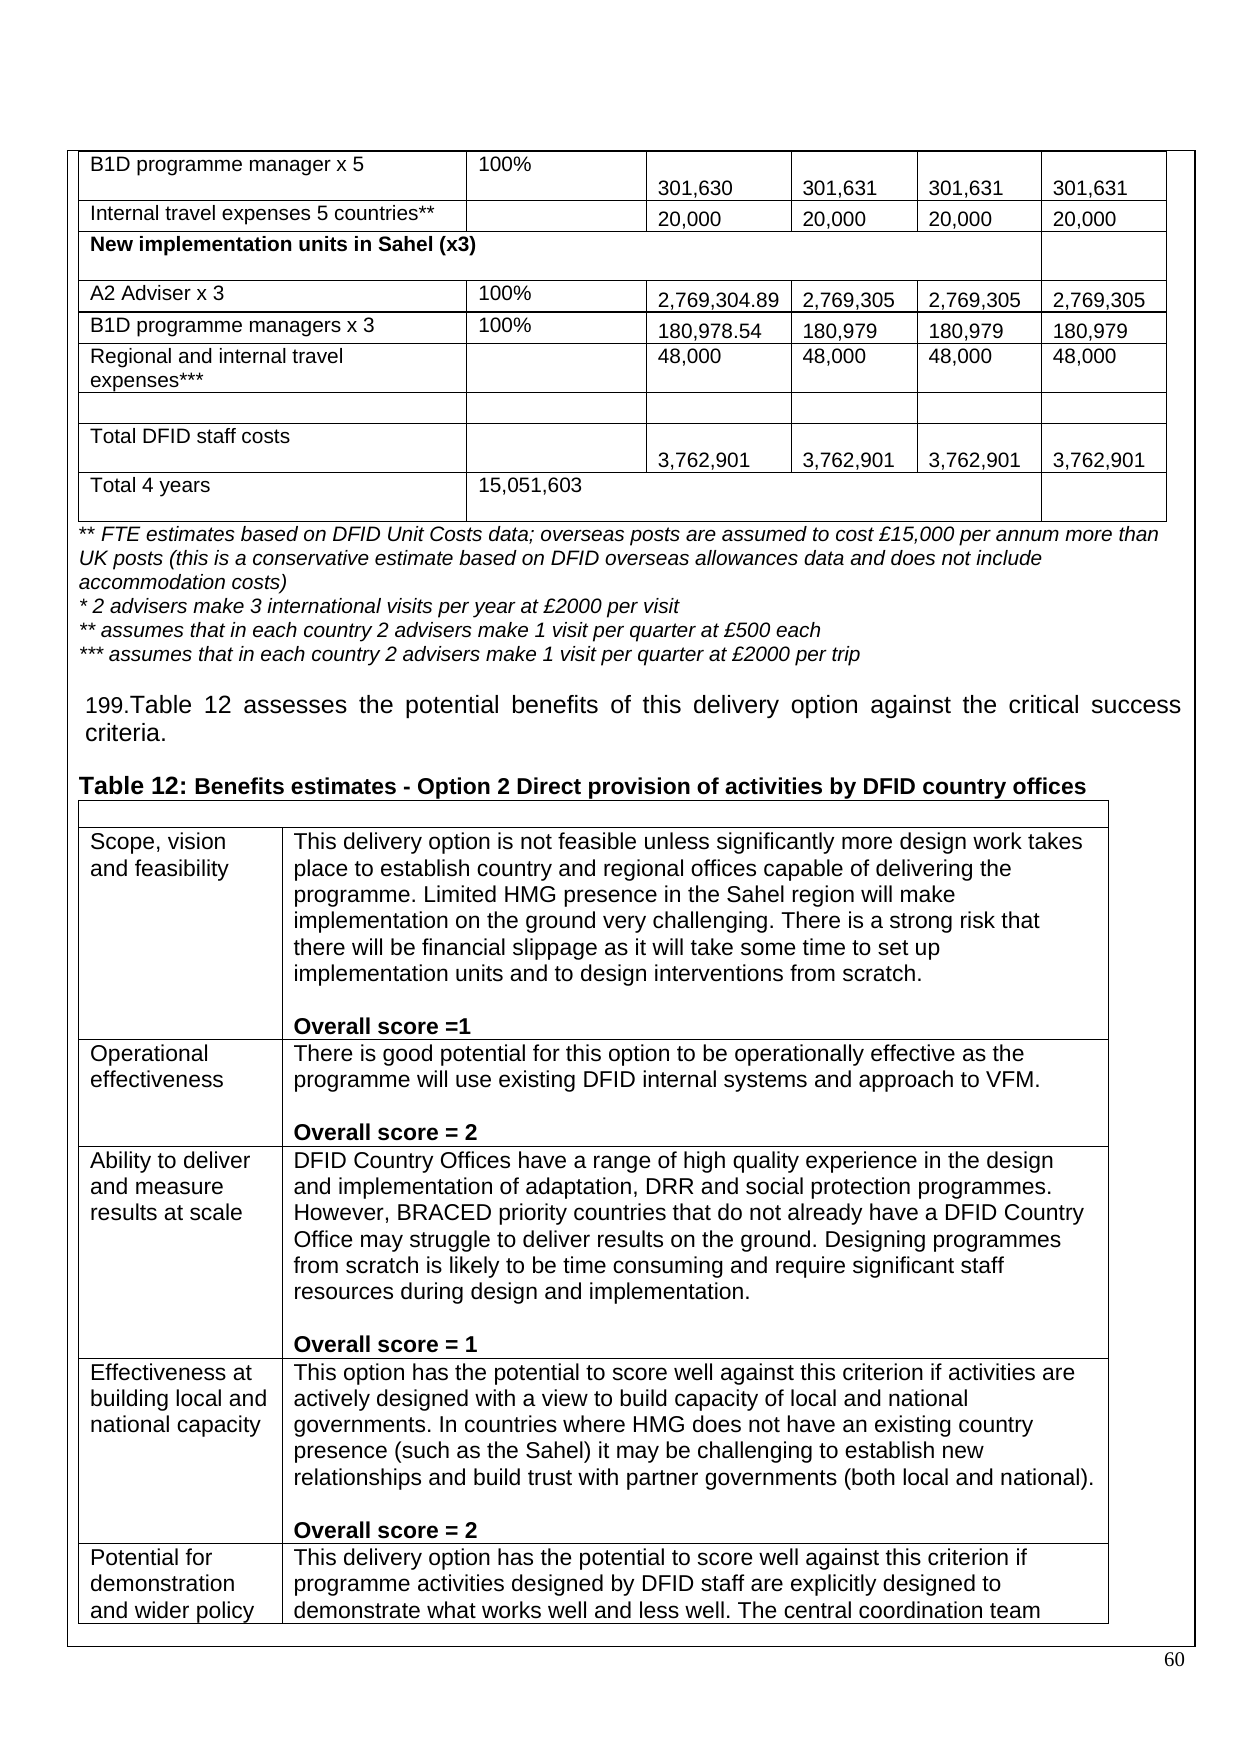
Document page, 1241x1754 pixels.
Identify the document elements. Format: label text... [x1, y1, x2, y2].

table_cell [467, 424, 646, 472]
table_cell 100% [467, 313, 646, 343]
table_cell DFID Country Offices have a range of high quality experience in the design and implementation of adaptation, DRR and social protection programmes. However, BRACED priority countries that do not already have a DFID Country Office may struggle to deliver results on the ground. Designing programmes from scratch is likely to be time consuming and require significant staff resources during design and implementation. Overall score = 1 [283, 1147, 1108, 1357]
table_cell 180,979 [792, 313, 917, 343]
table_cell 301,631 [1042, 152, 1166, 200]
table_cell [647, 393, 791, 423]
table_cell 20,000 [918, 201, 1041, 231]
table_cell [792, 393, 917, 423]
table_cell 100% [467, 152, 646, 200]
table_cell 2,769,305 [792, 281, 917, 311]
table_cell B1D programme manager x 5 [79, 152, 466, 200]
table_cell Operational effectiveness [79, 1040, 282, 1146]
table_cell 301,631 [918, 152, 1041, 200]
table_cell 180,979 [1042, 313, 1166, 343]
table_cell 48,000 [647, 344, 791, 392]
table_cell 3,762,901 [1042, 424, 1166, 472]
table_cell Total DFID staff costs [79, 424, 466, 472]
table_cell [918, 393, 1041, 423]
table_cell 180,978.54 [647, 313, 791, 343]
table_cell 48,000 [918, 344, 1041, 392]
table_cell 48,000 [1042, 344, 1166, 392]
table_cell 20,000 [1042, 201, 1166, 231]
table_cell 180,979 [918, 313, 1041, 343]
table_cell [467, 393, 646, 423]
table_cell [1042, 232, 1166, 280]
table_cell B1D programme managers x 3 [79, 313, 466, 343]
table_cell Scope, vision and feasibility [79, 828, 282, 1039]
table_cell 2,769,305 [1042, 281, 1166, 311]
table_cell 2,769,304.89 [647, 281, 791, 311]
table_header B: The case for investing in DRR and adaptation There are two options Table 6: Investment Options Economic appraisal The Strategic Case made the economic case for government intervention to deal with the impacts of increased extreme weather and climate events on communities in developing countries. There are a number of different interventions that can be used to tackle the market and governance failures set out in the Strategic Case. To deliver public goods to communities, governments can provide goods and services such as small-scale buffer infrastructure, local early warning systems, community awareness raising and evacuation planning, crop diversification, and micro-insurance. To help poor and vulnerable groups in society build their resilience to deal with shocks governments can provide goods and services – or they can deliver social protection programmes such as cash transfers; asset transfers; employment guarantees; or social pensions. Governments can also seek to influence the broader patterns of economic development that can build resilience of the economy as a whole to extreme events. Where programmes work in a defined context, the usual approach to the economic appraisal is to present and compare the additional costs and additional benefits of the proposed set of activities, and subject these to sensitivity analyses. However, the BRACED programme proposes to support a range of projects in multiple contexts, many of which have not yet been designed and actual costs and benefits are uncertain. Therefore a comprehensive cost and benefit analysis (CBA) is neither possible nor proportional, and has not been undertaken. Instead the approach used to consider the costs and benefits of BRACED has been to identify the costs and benefits of community based adaptation and DRR from the literature and to provide CBA from comparable projects. This section makes the case for the effectiveness of the programme – the extent to which BRACED outputs will active the planned outcomes. It will also consider the costs and benefits of the counterfactual scenario – no further DFID support to community based adaptation and DRR. Option 1: Fund community based adaptation and DRR There is a substantial and growing body of evidence to suggest that the benefits of climate change adaptation and DRR exceed the costs. At a global level, Parry et al estimate that the mean cost of adaptation measures is $6 trillion. Even though adaptation does not remove all – or even most – of the impacts of climate change, it is clearly worthwhile, with a mean benefit of over $300 trillion, at a mean benefit to cost ratio of about 60 to 1 (Parry et al, 2009). It is more difficult to assess cost benefit ratios at a micro level. As Hallegatte et al (2013) has shown, net-present-value calculations (discounted total benefits minus discounted total costs) break down in the presence of uncertainty about which climate projections will play out in practice. Small changes in the ‘without programme’ climate scenario have a big impact on the expected benefits of the programme being appraised. It is also difficult to quantify the benefits of adaptation and DRR activities. The impacts of climate change can play out over very long time periods, meaning that programme benefits need to be evaluated a long time into the future. What is more, ‘resilience’ is context specific and can mean different things to different communities - is therefore often difficult to place a monetary value on the benefits of interventions that aim to build resilience to climate extremes. This programme will work at the micro level in a range of countries and contexts to scale up responses to climate change that are specific to the risks identified in those communities, and will through components C and D work to strengthen the policy and institutional frameworks to sustain and replicate these interventions. This will be complemented by support to governments to develop macro strategies that build systematic resilience to shocks. As the specific grassroots interventions that this programme will implement are yet to be identified, this section reviews evidence from similar interventions in order to assess the extent to which they offer a positive rate of return. BRACED is also expected in its implementation to provide more details on the costs and benefits of DRR and adaptation interventions. This will include information on unit costs. This is important as the evidence in developing the assessment of VFM of DRR and adaptation interventions. Evidence review Despite the huge number of community-based adaptation programmes under implementation by governments, donors and NGOs; until recently the number of rigorous, experimental, and peer reviewed cost-benefit analyses for those projects was relatively small. Where evidence of benefit to cost ratios does exist, it is largely drawn from ex-post evaluation of projects. Two studies (DFID 2005 and Mechler 2005) reviewed the evidence base for benefit to cost ratios for community based adaptation and DRR in 2005. The DFID study concluded that, “research into the costs of natural disasters and the costs and benefits of DRR measures is not well developed, and much of the evidence is anecdotal. However, a number of bottom-up, or micro-economic assessments, of DRR measures have also been undertaken. These typically examine a proposed package of DRR measures for a specific area. Such studies have identified a wide range of DRR measures with positive benefit-cost ratios. The benefit-cost ratios are obviously heavily dependent upon local circumstances (for example construction cost, efficacy of DRR measure, value of assets and numbers of persons affected), but the studies demonstrate the potential for economically effective DRR measures in developing countries. This evidence strongly suggests that there can be positive economic returns from DRR measures, and that additional development benefits can be realised”. Mechler (2005) reviews the literature on the efficiency and net benefits of preventive disaster management measures in reducing and avoiding disaster impacts. The author finds that large returns to preventive measures have been found in studies appraising the potential benefits before implementation, or evaluating the actual benefits ex-post (a summary of the 11 studies reviewed is provided in the Annex A). Benefits to cost ratios were £2 for every £1 invested or higher. In a subsequent paper, Linnerooth-Bayer and Mechler (2008) updated this analysis and found that in many contexts every Euro invested in risk prevention returns roughly 2 to 4 Euros in terms of avoided or reduced disaster impacts on life, property, economy and environment. A literature review commissioned as part of this appraisal has identified a number of more recent studies - some of them from programmes operating to scale - that have provided stronger evidence of value for money with benefits greatly exceeding costs. These are summarised below, and an evidence rating is provided for each study. A DFID-funded project in Malawi supporting crop diversification, soil and water conservation, and provision of drought-resistant livestock, has yielded positive benefit cost ratios (calculated at a discount rate of 10%) between 24.30 and 37.32 depending on the underlying assumptions (Medium; small scale study but independent and controlled); The Chars Livelihoods Programme in Bangladesh has used community public works, to raise more than 100,000 homesteads on the riverine chars above the 1998 record flood levels. In addition it provides women (55,000 by 2010) with productive assets to reduce income poverty and strengthen further their resilience. A DFID study concluded that the plinths had a benefit to cost ratio of 4.3 to 1 and the assets 7.9 to 1. (Medium evidence). An independent, controlled, longitudinal study in four chars villages confirmed that the improvements made in the livelihoods of flood prone households continued over time. It identified additional qualitative benefits for women from the programme, including greater social inclusion, confidence and empowerment. (Strong evidence, independent and controlled); The DFID-funded Protracted Relief Programme in Zimbabwe has shown that small scale projects (for example conservation farming; seeds, fertilisers and small stock distribution; crop diversification) aimed at increasing food security have led to benefits outweighing costs by between 1.6 and 17.2 times depending on the intervention. The package of interventions resulted in an Internal Rate of Return of 44% (calculated using a discount rate of 12%). (Strong evidence; large scale and programme designed taking account of drought risk); The Risk to Resilience Study Team (2009) reviewed drought- and flood- risk reduction strategies in India, Nepal and Pakistan. The review shows that individual measures have positive BCRs (between 1 and 8.55) and in some cases well above those achieved through other common development investments (Strong evidence); Venton and Venton (2004) looked at two community-based projects in Bihar and Andhra in India, the former vulnerable to floods and the latter to both floods and droughts. The economic analysis shows benefit-cost ratios (BCR) (at 10% discount rate) of 3.76 and 13.38 respectively (Medium evidence; small-scale study). Box 7 reviews the evidence on the specific types of activity likely to be funded by the BRACED programme – these are early warning systems; community based risk reduction; social protection programmes; insurance; natural resource management; and infrastructure. The evidence allows us to conclude that the benefits of adopting a disaster risk reduction approach to build climate resilience exceed the costs in the vast majority of cases. Option 2: No further DFID support to community based adaptation and DRR The costs of not investing in community based adaptation and DRR are potentially very large. The World Bank Economics of Adaptation to Climate Change study estimates that the global costs of adapting to a 2-degree world between 2010 and 2050 to be in the region of $70 billion to $100 billion per year. Box 8: VFM review of activities similar to those in the BRACED programme The costs to HMG and to society that will result from climate extremes if there is no further intervention are threefold. First is the cost of wider investments failing due to extreme climate risk (opportunity costs). The second is the long-term impacts of a changed climate (higher temperatures, changes in total precipitation and rainfall patterns), which are likely to reduce crop yields for farmers unless adaptation measures are implemented, or disruption of other livelihood generating activities. These costs can worsen food security and increase hunger and malnutrition. The third is the actual cost of humanitarian response to extreme climate events when adaptation actions have not been undertaken to support the most vulnerable. On the third of these costs, there is strong evidence to suggest that investment in building the resilience of communities to cope with risk in disaster prone regions is more cost-effective than humanitarian response after the fact. The evidence from a recent DFID paper analysing the economics of early response measures in Kenya and Ethiopia clearly points to three conclusions: Early response is far more cost effective than late humanitarian response. In southern Ethiopia, with a beneficiary population of 2.8m, household level data suggest that early response could save between $662m and $1.3billion in a single event. A perceived risk in responding early is that humanitarian funds will be released incorrectly to situations that turn out not to be a disaster. However, these figures suggest that donors could mistakenly release funds two times in Kenya, and seven times in Ethiopia, before the cost is even equivalent to the cost of humanitarian aid in one event. Given uncertainty, the estimates presented in the paper suggest that while the cost of building resilience is comparatively high, the wider benefits of building resilience can significantly outweigh the costs, leading to the conclusion that investment in resilience is the best value for money. The cost of resilience would have to approach $200 per capita per year for 10 years (almost 50% higher than the figure assumed in this paper) before the modelled costs of resilience begin to approach the cost of humanitarian response. The paper concludes that early response and resilience building measures should be the overwhelming priority response to disasters. The findings in this study fully support an economic imperative for a shift to greater early response and resilience building. Whilst this study only uses a sample of two countries and should not be seen as globally representative, the experience from Kenya and Ethiopia suggests that early action can be very good value for money. Overall, the evidence presented is supportive of community-based adaptation and DRR activities that will encourage resilience building and early responses for disaster risk reduction. The case for investment in BRACED Component C The BRACED theory of change hypothesises that the programme will be achieve a transformational impact on resilience of poor people in vulnerable communities by learning lessons from what approaches work in what context; and using this evidence to influence policy making and development planning. BRACED Component C will generate, synthesise and communicate evidence on which interventions under components A and B work well (and less well). Box 9 looks at whether the benefits of programme component C are likely to outweigh its costs. Box 9: Benefits and Costs of BRACED knowledge and evidence component Climate and Environment Appraisal Table 7 summarises the climate change and environmental categories on whether to invest in DRR and climate change adaptation. The categories are defined as: Category A, high potential risk or high opportunity; B, medium or manageable or medium opportunity; C, low or no risk, or no opportunity; or D, core contribution to a multilateral organisation. Table 7: Climate change and environmental categories As the main objective of BRACED as set out in the strategic case is to build resilience to climate extremes and reduce and prevent disasters occurring the decision to invest in DRR and adaptation will have significant opportunities and benefits (Category A). The logframe has explicit climate change and environment indicators. A decision not to invest would forgo those opportunities and benefits and in the face of a worsening environment represent a significant risk – this option would therefore be category B. An important opportunity of BRACED is to bring together development and humanitarian interventions to address the environmental challenges of climate change, and to develop programmes and projects that meet both humanitarian, development and environment objectives by building resilience to climate extremes. More details on the opportunities BRACED presents and how to enhance these benefits is given in the Climate and Environment Assurance Note attached as Annex B. There are risks that some of the proposed activities and investments under BRACED may lead to maladaptive outcomes. For example some grants may fund include rural infrastructure. There is a risk that the ‘climate-proofing’ of these components may exclusively focus on making them physically able to withstand climate effects. These investments could potentially, for example, provide “incentives” for the most vulnerable to remain in locations that would be unviable in 20-30 years’ time according to current projections. This was an important issue identified by the Foresight Report on Migration and Environmental Change. For the Sahel specifically there is a risk that the resilience inherent in the ‘dis-equilibrium’ nature of the drylands environment is not recognised and externally imposed solutions such as intensive agriculture prove maladaptive. Conversely enhancing traditional livelihood strategies that are resilient to existing climate variability may not be sufficient alone in the face of future climate change, both scenarios would prove maladaptive. The individual projects supported by BRACED will need to work at scale in a truly integrated way, with each other and with the policy and institutional context, to enable consideration of complexities and trade-offs in complex socio-ecological systems to ensure they achieve maximum impact. By working at individual community level there is a risk of displaced environmental risks from one community to another, for example an activity to improve irrigation and water use could have an impact on water users downstream by increasing the amount of water taken out of the river. It could also have negative impacts on the wider ecosystem. This risk is more acute if individual projects don’t work with the national and subnational policy and institutional contexts – ensuring government buy-in at all levels. To address this consideration and mitigation of wider systemic climate and environment risks to the whole region or ecosystem in question will be included as criteria for grant selection. NGOs and NGO alliances will need to demonstrate an understanding of the policy and institutional context and have plans for addressing this. Many of the project level impacts can be avoided or reduced where these are identified and actions taken. However, as the projects that BRACED will support are still to be determined there is no definitive list of risks that can be identified at the outset. It will therefore be important when awarding grants that all proposals are subjected to a climate and environment appraisal. There will be a set of more generic risks, and opportunities, with BRACED on implementing the project and choice of activities. This would include limiting the travel associated with the project and ensuring that low carbon technologies are used, and that any interventions are energy efficient. There will also be an opportunity for BRACED to support climate compatible development approaches that deliver triple wins: adaptation, mitigation and development benefits. The option to fund DRR and adaptation is appraised as category B while there are risks these can be mitigated or avoided. The option not to fund implies continued and increasing climate risks to those communities and so is category B for risks. The option to fund provides significant environment and climate change opportunities and is category A. The option not to fund does not provide opportunities and is category C. More details on the potential risks and negative environmental impacts are given in the Climate and Environment Assurance Note (Annex B). Social and Gender Appraisal BRACED recognises the strong links between poverty, gender and vulnerability to climatic disasters. By focusing on the Sahel BRACED will provide significant funding to countries that are at the bottom of the human development index (HDI) and which suffer from chronic food insecurity. Other countries covered by BRACED will be DFID focus countries including fragile states that are highly prone to disasters. The focus of BRACED is building resilience to disasters. This will require a range of interventions to help people manage the risk of droughts, floods and cyclones. In parallel to these interventions there needs to be a renewed focus on addressing the fundamental causes of vulnerability. Of these, chronic poverty is the underlying driver of vulnerability across the Sahel and many other BRACED countries and is reinforced by huge gender disparities, insecurity and conflict, poor governance and lack of respect for human rights, inadequate health provision and lack of education, particularly for girls. All of these need to be addressed through policies and programmes on wealth creation, empowering women and girls and greater investments in education and health, including reproductive health. These are all important for building resilience and while not the focus of BRACED, nonetheless BRACED-funded projects will need to show how they relate to these wider set of issues and interventions. Furthermore, at a political level establishing good governance and building peace and stability across the Sahel and other fragile environments will be critical for long term resilience to climate disasters. One of the key issues for BRACED will be targeting within the selected countries. In order to do this effectively the selection criteria for potential BRACED-funded programmes will need to give high priority to social dimensions of vulnerability in addition to physical vulnerability. The following will be key requirements for selection: Gender. This needs to include a gendered approach to vulnerability analysis. While there is a consensus that women are more vulnerable to disasters than men, there is a need to understand the particularly vulnerabilities facing women and men in each context. Furthermore, BRACED will consider funding programmes specifically targeting women and girls. This will be critical for the Sahel where gender inequalities are also some of the highest in the world; in the 2011 Gender Inequality Index Chad ranked 145 out of 146, Niger 144 and Mali 143. Multi-dimensional analysis of vulnerability - In addition to gender there are other important social drivers of vulnerability including age and ethnicity which will require an understanding of the multi-dimensions of vulnerability. Social exclusion and marginalisation - In many countries covered by BRACED, including large parts of the Sahel, social exclusion and marginalisation have been major drivers of both conflict and vulnerability. Participatory methodologies - including participatory vulnerability analysis will be critical for both understanding vulnerability and designing effective interventions. BRACED funded projects will need to clearly demonstrate a strong track record and commitment to participatory approaches. Empowerment and accountability - BRACED will expect NGO partners to be involved in policy influencing, political economy analysis and empowering communities and local civil society groups to hold governments and donors to account for their policies and programmes on adaptation and disaster risk reduction. C. Appraisal of Delivery options Economic Appraisal Appraisal Section B shows that investments in community-based adaptation are very likely to have a positive rate of return. It also shows that costs to society and to HMG are likely to be higher in the without-programme scenario) than with the programme - because it is more expensive to respond and recover from extreme climate events than it is to build resilience ex ante. This section looks at a number of ways in which the BRACED programme could deliver its activities. A range of options to support community based adaptation and DRR to build resilience to climate extremes were considered. These were assessed against the following critical success criteria: Table 8: Critical Success Criteria In addition the social and environment appraisals consider the extent which the delivery options perform well in fragile contexts; target women and girls; and ensure that activities are low carbon, climate resilient environmentally sustainable. The list of wider options considered but rejected include: Provision of goods and services by national or local governments in priority countries funded through DFID budget support. This option is not feasible (at least in phase 1 of the programme), as DFID does not have geographical presence in the programme focus countries. DFID does not have existing working relationships with local governments in the programme countries and so the number of new ground staff needed to implement this option is unacceptably high. However this option could be considered under phase 2 of the programme following preparatory work in-country. Delivery through a multilateral climate investment fund such as the Pilot Programme on Climate Resilience or Adaptation Fund. HMG already provides support to multilateral funds elsewhere under the International Climate Fund (to date, £431 million to the PPCR and £10 million to the Adaptation Fund). Working through multilaterals can complement the bilateral programmes that we implement through our country and regional offices. Multilateral programmes enable us to deliver large scale support for adaptation through institutions that are effective, and build progress in key areas that we are unable to bilaterally. A separate Business Case will consider whether the multilateral climate funds are able to absorb and disburse additional finance and the extent to which this offers good value for money. Appraisal of the delivery options The three remaining options to be appraised are: Finance to adaptation multilateral organisations to implement activities on DRR and climate change adaptation either as part of their core activities or within separate facility or trust fund. Organisations with core business in this focus area include WFP, UNISDR, and the GFDRR. Direct provision of DRR and adaptation activities to vulnerable communities in a selection of countries by DFID country offices. NB this option is not possible for the Sahel where DFID does not have country offices. Direct support to civil society organisations their partners and to scale up their existing activities on DRR and climate change adaptation. Option 1: Finance to adaptation multilateral organisations How it would work Under this option DFID would transfer funds to a multilateral organisation that would deliver community based adaptation and DRR activities as part of its core activities or under a new programme window. Multilateral organisations with core business in this subject are the United Nations World Food Programme (WFP), the United Nations Office for Disaster Risk Reduction (UNISDR) and the Global Fund for Disaster Risk Reduction (GFDRR). The analysis of these three organisations draws heavily on the assessment made during the DFID Multilateral Aid Review 2011 as well as desk-based research using online resources (including the Australian Multilateral Aid Review). The World Food Programme is the world’s largest humanitarian organisation with two-thirds of its resources channelled through humanitarian interventions. Delivering food assistance, it also advocates globally for attention to hunger. It is entirely voluntarily funded and its scale of operation is driven in large part by fluctuating humanitarian need and funding. In 2009 its expenditure was US$ 4.2 billion; in 2010 it was US$ 3.8 billion. WFP receives no core funding: its administrative budget derives from a 7 per cent surcharge on programme funding. The vast bulk of WFP’s income is earmarked by donors to specific operations/purposes – only eight per cent is undirected multilateral. The United Nation’s International Strategy for Disaster Reduction (UNISDR) is a strategic framework, adopted by United Nations Member States in 2000, aiming to guide and co-ordinate the efforts of a wide range of partners to achieve substantive reduction in disaster losses and build resilient nations and communities as an essential condition for sustainable development. UNISDR’s main role includes co-ordination amongst UNISDR system partners, policy guidance, and provision of strategic information on disaster risk – and so it does not at present directly implement activities on the ground. Worldwide UNISDR has approximately 90 members of staff (which includes 48 in regional offices) and an overall annual budget of approximately US$ 28 million. The Global Fund for Disaster Risk Reduction (GFDRR) was established in 2006. It is a facility hosted by the World Bank and guided by a Consultative Group made up of donors, developing countries and international partners. The GFDRR Secretariat employs around 12 full-time staff at its Washington Headquarters, and relies on a network of World Bank and UNISDR staff to support its three ‘tracks’ of programming (global and regional level advocacy; technical and financial assistance to low and middle-income countries; and a disaster recovery fund). Its annual budget for 2010 was $131.5m. Estimated costs and benefits of the approach Table 9 sets out the costs of delivering the BRACED programme through a multilateral organisation. The analysis assumes that programme oversight would be managed by a core advisory team in DFID Policy Division, comprising an A1 Team Leader, A2 and A2L policy leads, and two grade B programme management staff. The multilateral body would deliver overall programme management, implementation, and monitoring and evaluation functions. Information on the proportion of the UNISDR and WFP budget that is spent on administrative and management costs was not readily available from Annual Reports (though a breakdown of expenditures by programme activity was provided in both it was not possible to disaggregate programme and management costs). According to the UNISDR Annual Report 2012, 57% of the organisation’s expenditure is on staff costs. This is to be expected from a knowledge-based institution that delivers its outputs through its staff. A World Bank evaluation of the GFDRR found that the administrative costs of the GFDRR Secretariat as a share of total expenditures administered by the Secretariat have declined steadily as the program has grown since 2006. At 11.3 percent in 2012, these are comparable to other technical assistance and investment programs that World Bank Independent Evaluation Group has reviewed. Through negotiation with multilateral organisations, we would aim to reduce this figure to 10% of programme budget to administration and management costs. Table 9: Cost estimates – Option 1 Finance to Adaptation Multilateral Organisation * Assumes one adviser makes 2 international trips per year at £2000 per trip ** FTE estimates based on DFID Unit Costs data Table 10 assesses the potential benefits of this delivery option against the critical success criteria. Table 10: Benefits estimates - Option 1 Finance to Adaptation Multilateral Organisation Scores: 1 = unsatisfactory; 2 = weak; 3 = satisfactory; 4 = strong This option scored poorly against feasibility, organisational effectiveness, and ability to deliver results at scale; however, it has good potential to work with partner governments and to influence wider policy-making. An overall score for the three institutions has been given against each criterion in table 10. This hides differences between the three institutions. Notably, the World Food Programme performs better against the criteria than the other two organisations. A more detailed consideration of the pros and cons of delivering BRACED through WFP is provided in Box 10. On balance we do not believe that it is feasible to deliver BRACED through WFP because the programme scope is beyond the mandate of the organisation. Broader advantages and risks of the approach A broader advantage of the multilateral option (not captured in Table 10) is the potential to leverage in additional finance from other donors. If the BRACED programme were to set up a new window or trust fund within an existing multilateral organisation, other donors and international organisations could be invited to contribute finance to the fund. A strong disadvantage of this option is the limited scope to build capacity and knowledge in DFID. Outsourcing the delivery of BRACED entirely to a third party could mean that the potential for lesson learning on effective management, implementation and delivery of community based adaptation and DRR activities is not maximised. Box 10: WFP as a potential partner for BRACED delivery Option 2: Direct provision of activities by DFID country offices How it would work This would require individual DFID Country Offices to design programmes of support to communities based around a risk assessment of climate impacts in country. Because DFID does not have Country Offices in all of the priority countries identified in the Strategic Case (for instance in the Sahel) this option would require DFID to deploy staff in new locations, based for example in an FCO office. In DFID Country Offices where we do have presence, this option would require new staff resource to design and manage the programmes, where these are additional to any existing programmes. There are no FCO or DFID offices in Mali, Mauritania, Burkina Faso or Chad; but an FCO office is in place in Senegal. DFID offices are based in Sierra Leone (also working with Liberia), Ghana, Nigeria, Sudan and South Sudan. Programme staff could potentially be based in one of these regional offices and implement activities from a distance. Estimated costs and benefits of the approach Table 11 estimates the costs of delivering BRACED directly through DFID offices. The analysis assumes that overall coordination and oversight would be managed by a core team in Policy Division. The Policy Division team would also directly manage the knowledge and evidence sharing programme component through support to results collection, design of strategic evaluations, synthesis of findings, communication and dissemination. Policy Division advisers would be required to travel to the programme countries for annual review and results collection activities. Design and implementation of programme activities would be managed by five Country Office teams (each comprising an A2 and B1D adviser) plus three new implementation teams developing activities in the Sahel; based in neighbouring Country Offices. Country Office staff would require budget for internal and regional travel in order to design, implement and monitor the programme activities. The estimated costs set out in Table 11 (approximately £15 million over four years, or 13% of total programme) are highly conservative. They do not include the costs of setting up new regional offices, or the administrative costs of running those offices. There will also be programme design costs as DFID advisers will need to assess climate risks in the contexts that they are working and design appropriate interventions from scratch. Table 11: Cost estimates – Option 2 Direct provision of activities by DFID country offices ** FTE estimates based on DFID Unit Costs data; overseas posts are assumed to cost £15,000 per annum more than UK posts (this is a conservative estimate based on DFID overseas allowances data and does not include accommodation costs) * 2 advisers make 3 international visits per year at £2000 per visit ** assumes that in each country 2 advisers make 1 visit per quarter at £500 each *** assumes that in each country 2 advisers make 1 visit per quarter at £2000 per trip Table 12 assesses the potential benefits of this delivery option against the critical success criteria. Table 12: Benefits estimates - Option 2 Direct provision of activities by DFID country offices Scores: 1 = unsatisfactory; 2 = weak; 3 = satisfactory; 4 = strong Broader advantages and risks of the approach This delivery option scored poorly against all of the critical success criteria on. In addition, this option limits potential to leverage in finance from other donors. One advantage of in-house delivery not captured in the analysis is the potential to build internal knowledge and capacity. There is strong potential for DFID staff to gain knowledge and experience in effective management, implementation and delivery of the programme activities. There would also be scope to produce original research outputs that draw on the evidence of what works well and less well across the range of programme contexts. Option 3: Direct support to civil society organisations their partners and to scale up their existing activities on DRR and climate change adaptation How it would work This option would provide grants to NGOs and their partners (local government, UN agencies and private sector) to scale up proven technologies and practices at grassroots level. Selected by a set of investment criteria, NGOs and their partners would be required to demonstrate ability to achieve results on the ground, to build local and national capacity, and to build evidence on what works well and less well on adaptation and DRR. In order that the BRACED programme is transformational – i.e. the whole of the programme is more than the sum of a collection of NGO programmes – NGOs would be required to demonstrate how their activities build resilience beyond just the target communities. There would need to be a strong independent research and evidence programme component to draw lessons across the suite of interventions and to influence local and national policy decision making. An evidence paper prepared for this Business Case shows that there is evidence of demand from NGOs to scale up community based adaptation and DRR activities. Consultations with a sample of international NGOs (including Action Aid, CAFOD, CARE International UK, Christian Aid, Concern Worldwide, Oxfam GB, Plan International, Practical Action, Save the Children, Tearfund, Water Aid and World Vision) and DFID regional advisors demonstrated evidence of a strong demand for support in the NGO resilience community for the scale-up of resilience-building initiatives in the Sahel and other DFID priority countries. NGO focal points provided details of current and planned resilience-building initiatives in Burkina Faso, Chad, Mali, Mauritania and Niger as well as Ethiopia, South Sudan, Sudan, Somalia, Kenya, Uganda, Tanzania, Mozambique, Nigeria, Malawi, Zimbabwe, Nepal, Burma, Pakistan, and Bangladesh. Financial, policy and institutional challenges of existing programmes were communicated and potential activities that could potentially be scaled-up through the BRACED programme shared. The evidence paper identified a financial gap of more than £378 million for resilience-building projects and programmes in the focal countries. Some of the above-mentioned partners have funding gaps in programmes or projects that are designed and ready for implementation. Moreover, some NGOs are implementing successful programmes in just one of the programme countries and could scale-up or strengthen activities in other countries, including across the Sahel. At the same time, there are also NGOs that are implementing relevant programmes elsewhere in Africa with learning strong enough to justify replication in countries in the Sahel. Many NGOs lack in-country presence but have a strong network of local partner organisations. Additional funding would likely lead to strengthened capacity among civil society organisations in the more isolated countries and a potential increased involvement of countries in regional programmes. Estimated costs and benefits of the approach The costs of delivery through NGOs would be similar to those for delivery through a multilateral organisation. Programme oversight would be managed by a core advisory team in DFID Policy Division, comprising an A1 Team Leader, A2 and A2L policy leads, and two grade B programme management staff. Overall management, implementation, monitoring and evaluation of programme activities would be delivered by NGOs. The knowledge and evidence component of the programme would be delivered either through a dedicated A2 adviser based in Policy Division, or it could be outsourced to an external supplier (such as a policy research institute, consultancy company or think tank). All NGOs are required to publish their Annual Report (including financial data) on their external websites. It is however quite difficult to determine what proportion of expenditure should be categorised as administrative and what is programme (staff costs for example are usually not disaggregated). Some NGOs do provide a breakdown of expenditure category: Oxfam report that 9% of budget is spent on administrative support and running costs (not inclusive of 7% fundraising costs) Practical Action report that only 1% of their budget is spent on administrative costs, though this does not include 10% of budget expended on ‘consultancy and publishing’ and 12% on ‘fundraising’ Save the Children International report that 8% of all expenditures are for administration (not inclusive of 12% fundraising costs) We assume that through negotiation with multilateral NGOs this delivery option would allocate up to 10% of programme budget to administration and management costs. Table 13: Cost estimates – Option 3 Finance to NGOs and Partners * Assumes one adviser makes 2 international trips per year at £2000 per trip ** FTE estimates based on DFID Unit Costs data Table 14 assesses the potential benefits of this delivery option against the critical success criteria. Table 14: Benefits estimates - Option 3 direct support to civil society organisations Scores: 1 = unsatisfactory; 2 = weak; 3 = satisfactory; 4 = strong Broader advantages and risks of the approach This delivery option scored well against the critical success criteria, but performance of individual NGOs and their partners may be varied. Good performance will be heavily dependent on effective design of the proposal selection criteria – which should strongly reflect critical success criteria examined here. As set out in the DFID Civil Society Portfolio Review, a strong advantage of delivery through civil society organisations is their ability to deliver services in fragile and conflict affected environments such as the Sahel countries. DFID is on target to spend 30% of official Overseas Development Assistance - approximately £3.4 billion - in fragile states by 2015. A recent IDC inquiry found that DFID was right to increase aid to fragile and conflict-affected states, such as Rwanda and Democratic Republic of Congo (DRC), but it must be prepared to suspend or even cancel a programme if a government flouts agreements or refuses to engage in efforts to increase transparency and accountability. Working with civil society is a way of diversifying the delivery of aid on the ground, reducing the risk of having to stop aid completely, as is the case currently in Rwanda. NGOs will have a range of results reporting and evaluation systems in place and the risk in this delivery option is that reporting will be varied in quality. A meta-evaluation produced by DFID 2011 noted weaknesses in planning, measurement and monitoring of results, and evaluation. The 2010 civil society Portfolio Review also highlighted that it was clear through consultation with NGO partners that they felt they had fallen short on a focus on measuring outcomes and struggled to articulate their value added. However, since the publication of the 2010 Portfolio Review there has been a step change in what is expected from partners in terms of conceptualising and planning. Many organisations now undertake beneficiary monitoring; for example CAFOD and Action Aid have participatory approaches at the core of their M&E processes and routinely gather feedback from beneficiaries. To mitigate this risk there will need to be a strong focus during programme design on harmonisation and quality of results monitoring and evaluation. Summary comparison of delivery options and recommendation Table 15 sets out a multi-criteria analysis for the BRACED delivery options based on the analysis provided above. Each option has been allocated a cost “score” from 1 to 3, with 1 being the lowest cost option and 3 being the most expensive option. Since options 1 and 3 are expected to have similar costs, they both score 2. Each option has been allocated a benefits score, which are weighted according to the relative importance of the criteria. Table 15: Multi-criteria analysis – BRACED delivery options * Benefit scores: 1 = unsatisfactory; 2 = weak; 3 = satisfactory; 4 = strong ** Cost scores: The options are ranked from 1 to 3, with 1 being the lowest cost option as 3 being the most expensive option, *** The benefit cost ratio has no cardinal significance but should be considered relative to the other options. Higher benefit cost ratios are associated with good performance. Option 3 (direct support to civil society organisations to scale up their existing activities on DRR and climate change adaptation) is the best performing option. Though it scored the same as option 1 on cost it scored very well against all of the benefits criteria relative to the other options. The benefit-cost ratios presented should not be treated with any cardinal significance here (they do not describe the return from £1 of investment) but they can be used to compare success across options. Option 3 has the highest benefit to cost ratio and so is the recommended option. Delivery options for BRACED Component C BRACED Component C will generate, synthesise and communicate evidence on which interventions under components A and B work well (and less well). Box 9 considered whether the benefits of programme component C are likely to outweigh its costs and concluded that the benefits of those activities are likely to be large relative to the costs. Box 11 considers delivery options for this component of the programme. Box 11: Delivery options for BRACED knowledge and evidence component D. Appraisal of Management options Appraisal Section B showed that investments in community-based adaptation are very likely to have a positive rate of return and that the costs to society and to HMG are likely to be higher in the without-programme scenario (the counterfactual) than with the programme. Section C considered at a number of ways in which the BRACED programme could deliver its activities. Delivery through NGOs is the recommended option. This section considers economy - how to purchase inputs at the best quality and price. What management functions are required? Table 16 outlines the management functions required of the programme. Table 16: BRACED management functions In this section we consider the best way to manage the delivery agent. Management options are given in Table 17. The critical success criteria against which we will assess the benefits of these options are set out in Table 18. As the functions largely concern management of the grants components of BRACED (i.e. A and B), and making links with the knowledge component (C), the estimated costs are given as a proportion of components A and B only (£100m). Table 17: Management Options Table 18: Critical Success Criteria Appraisal of the management options Option 1: Management by NGO consortium How it would work Under this option DFID would invite bids from NGO consortia to manage the implementation of components A and B of the BRACED programme. The evidence review conducted for this Business Case found no evidence of NGO consortia operating at such large scale. Estimated costs and benefits of the approach Table 19: Benefits estimates of management option 1 – NGO consortium Scores: 1 = unsatisfactory; 2 = weak; 3 = satisfactory; 4 = strong Table 20: Cost estimates of management option 1 – NGO consortium Option 2: Management by third party external management agent How it would work Under this option a management agent would be selected following competitive bids to manage the fund. The chosen management agent may be drawn either from the not-for-profit or fully commercial companies or consultancy groups. The DFID South Asia Climate Resilience Alliance (SACRA) Programme is an example of management by a third party management agent from the not-for-profit sector (International Institute for Environment and Development IIED). The Global Poverty Action Fund (GPAF) management solution, discussed in Box 14 under option 5 below, is another example of using an external manager. Box 12 Estimated costs and benefits of the approach Table 21: Benefit estimates of management option 2 – third party external agent Scores: 1 = unsatisfactory; 2 = weak; 3 = satisfactory; 4 = strong Table 22: Cost estimates of management option 2 –third party external agent Option 3: Management by international organisation How it would work Under this option, an international organisation such as GFDRR, UNISDR or WFP would be invited to manage grants to NGOs and partners. Any DFID contribution to this would probably take the form of a Trust Fund. An example of an international agency as Fund Administrator is the DFID Adaptation for Smallholder Agriculture Programme (ASAP), managed by IFAD. Box 13 Estimated costs and benefits of the approach Table 23: Benefits estimates of management option 3 – international organisation Scores: 1 = unsatisfactory; 2 = weak; 3 = satisfactory; 4 = strong Table 24: Cost estimates of management option 3 – international organisation Option 4: Management in-house How it would work Under this option DFID would recruit a new project management unit. Due mainly to manpower constraints, DFID has been reducing its direct management activities in recent years and it would require very strong evidence in order to adopt this approach for BRACED. Estimated costs and benefits of the approach Table 25: Benefits estimates of management option 4 – in house Scores: 1 = unsatisfactory; 2 = weak; 3 = satisfactory; 4 = strong Table 26: Cost estimates of management option 4 – in house Option 5: Hybrid management option How it would work Under this option the strategic oversight management functions identified in table 19 would be implemented in house by DFID advisers, whilst the fund administrative function would be contracted to an external management agent (as per option 2). The DFID Global Poverty Action Fund (GPAF) programme combines strong DFID oversight, an independent advisory panel, day-to-day management by an external agent, and specific functions (monitoring and evaluation and due diligence) delegated to two further external agents. Table 27: Benefits estimates of management option 5 – hybrid option Scores: 1 = unsatisfactory; 2 = weak; 3 = satisfactory; 4 = strong Table 28: Cost estimates of management option 4 – hybrid option Summary comparison of management options and recommendation Table 29 sets out a multi-criteria analysis for the BRACED management options based on the analysis provided above. Each option has been allocated a cost “score” from 1 to 5, with 1 being the lowest cost option and 5 being the most expensive option. Since options 2 and 5 are expected to have similar costs, they both score 3. Each option has been allocated a benefits score, which are weighted according to the relative importance of the criteria. Option 5 (strategic oversight by DFID plus fund administration by and external management agent) is the best performing option. Though it scored the same as option 2 on cost it scored very well against all of the benefits criteria relative to the other options. The benefit-cost ratios presented should not be treated with any cardinal significance here (they do not describe the return from £1 of investment) but they can be used to compare success across options. Option 5 has the highest benefit to cost ratio and so is the recommended option. Table 29: Multi-criteria analysis – BRACED management options * Benefit scores: 1 = unsatisfactory; 2 = weak; 3 = satisfactory; 4 = strong ** Cost scores: The options are ranked from 1 to 5, with 1 being the lowest cost option as 5 being the most expensive option. *** The benefit cost ratio has no cardinal significance but should be considered relative to the other options. Higher benefit cost ratios are associated with good performance. E. Summary of appraisal recommendations In line with the “3 E’s Framework” as set out in DFID’s Approach to Value for Money, this appraisal considered three questions and associated sets of options. Appraisal section B concluded that the benefits of investing in DRR and community based adaptation will outweigh the costs. It also showed that the costs of early actions to build resilience are much lower than those associated with ex-ante responses. Appraisal section C considered delivery options for BRACED. The recommendation is delivery through an NGO led consortia for programmes A and B, and delivery by an independent agency for component C Appraisal section D considered VFM of different management arrangements for the BRACED programme. The recommendation is that strategic oversight functions be carried out in-house by a dedicated advisory team in DFID, with fund administration functions contracted out to a third party management agent. The recommendations from the appraisal case are summarised in figure 3. Figure 3: Structure of the BRACED programme based on appraisal case recommendations [68, 151, 1194, 1646]
table_cell This delivery option has the potential to score well against this criterion if programme activities designed by DFID staff are explicitly designed to demonstrate what works well and less well. The central coordination team [283, 1544, 1108, 1623]
table_cell 20,000 [792, 201, 917, 231]
table_cell 100% [467, 281, 646, 311]
table_cell 3,762,901 [918, 424, 1041, 472]
table_cell Internal travel expenses 5 countries** [79, 201, 466, 231]
table_cell A2 Adviser x 3 [79, 281, 466, 311]
table_cell Regional and internal travel expenses*** [79, 344, 466, 392]
table_cell 301,631 [792, 152, 917, 200]
table_cell There is good potential for this option to be operationally effective as the programme will use existing DFID internal systems and approach to VFM. Overall score = 2 [283, 1040, 1108, 1146]
table_cell [1042, 473, 1166, 521]
table_cell Effectiveness at building local and national capacity [79, 1359, 282, 1543]
table_cell [467, 201, 646, 231]
table_cell This option has the potential to score well against this criterion if activities are actively designed with a view to build capacity of local and national governments. In countries where HMG does not have an existing country presence (such as the Sahel) it may be challenging to establish new relationships and build trust with partner governments (both local and national). Overall score = 2 [283, 1359, 1108, 1543]
table_cell [467, 344, 646, 392]
table_cell 301,630 [647, 152, 791, 200]
table_cell [79, 393, 466, 423]
table_cell 20,000 [647, 201, 791, 231]
table_cell 3,762,901 [647, 424, 791, 472]
table_cell Potential for demonstration and wider policy [79, 1544, 282, 1623]
table_cell Total 4 years [79, 473, 466, 521]
table_header [79, 801, 1108, 827]
table_cell Ability to deliver and measure results at scale [79, 1147, 282, 1357]
table_cell 3,762,901 [792, 424, 917, 472]
table_cell This delivery option is not feasible unless significantly more design work takes place to establish country and regional offices capable of delivering the programme. Limited HMG presence in the Sahel region will make implementation on the ground very challenging. There is a strong risk that there will be financial slippage as it will take some time to set up implementation units and to design interventions from scratch. Overall score =1 [283, 828, 1108, 1039]
table_cell 2,769,305 [918, 281, 1041, 311]
table_cell 15,051,603 [467, 473, 1041, 521]
table_cell [1042, 393, 1166, 423]
table_cell 48,000 [792, 344, 917, 392]
table_cell New implementation units in Sahel (x3) [79, 232, 1041, 280]
